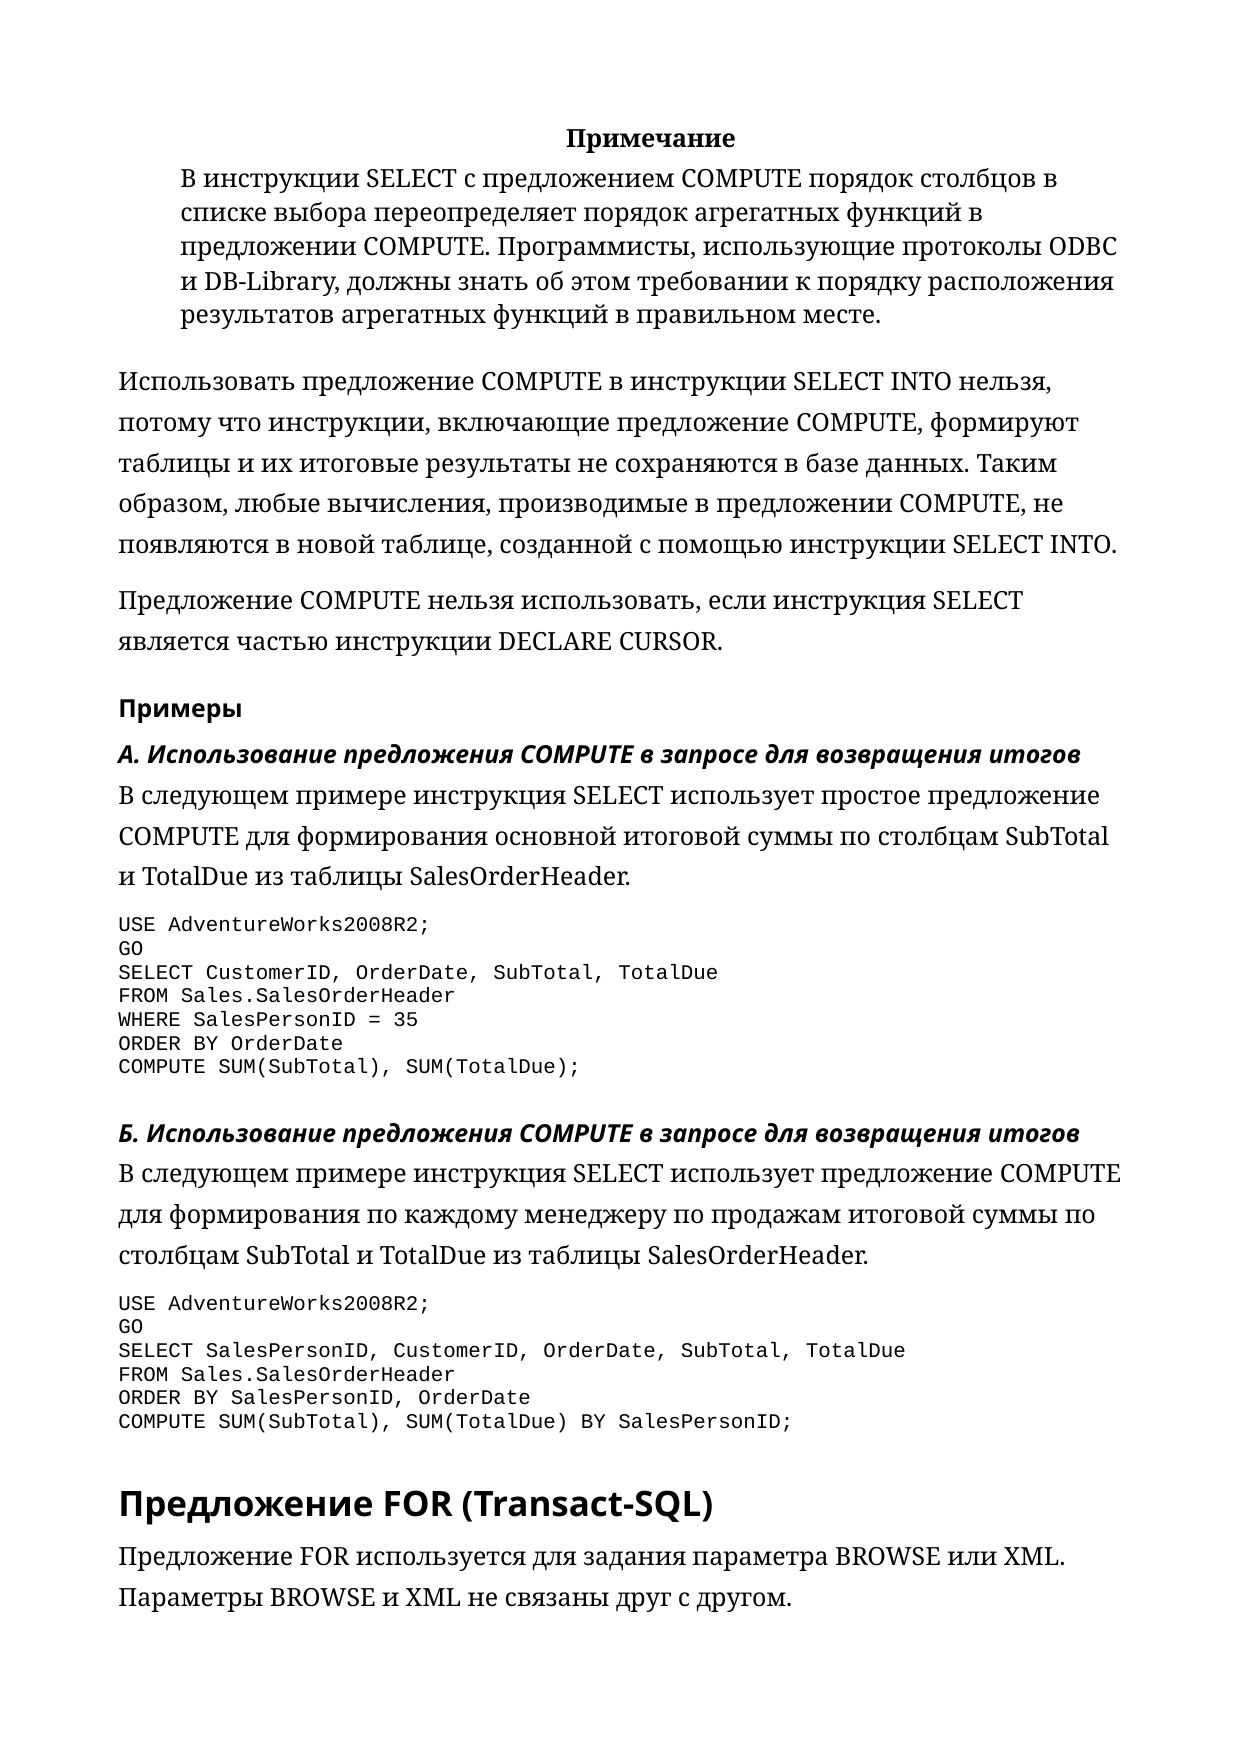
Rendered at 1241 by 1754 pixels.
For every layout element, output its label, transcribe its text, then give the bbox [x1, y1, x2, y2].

text ORDER BY OrderDate [118, 1033, 1122, 1056]
text COMPUTE SUM(SubTotal), SUM(TotalDue); [118, 1056, 1122, 1080]
text В следующем примере инструкция SELECT использует предложение COMPUTE для формирования по каждому менеджеру по продажам итоговой суммы по столбцам SubTotal и TotalDue из таблицы SalesOrderHeader. [118, 1156, 1122, 1271]
text FROM Sales.SalesOrderHeader [118, 1364, 1122, 1387]
text ORDER BY SalesPersonID, OrderDate [118, 1387, 1122, 1411]
text FROM Sales.SalesOrderHeader [118, 985, 1122, 1009]
table_header Примечание [177, 118, 1122, 158]
subtitle Б. Использование предложения COMPUTE в запросе для возвращения итогов [118, 1116, 1122, 1149]
text Предложение FOR используется для задания параметра BROWSE или XML. Параметры BROWSE и XML не связаны друг с другом. [118, 1539, 1122, 1614]
text SELECT SalesPersonID, CustomerID, OrderDate, SubTotal, TotalDue [118, 1340, 1122, 1364]
text В следующем примере инструкция SELECT использует простое предложение COMPUTE для формирования основной итоговой суммы по столбцам SubTotal и TotalDue из таблицы SalesOrderHeader. [118, 777, 1122, 893]
subtitle Предложение FOR (Transact-SQL) [118, 1479, 1122, 1526]
text USE AdventureWorks2008R2; [118, 914, 1122, 938]
subtitle А. Использование предложения COMPUTE в запросе для возвращения итогов [118, 737, 1122, 771]
subtitle Примеры [118, 691, 1122, 725]
text USE AdventureWorks2008R2; [118, 1293, 1122, 1316]
text GO [118, 1316, 1122, 1340]
text WHERE SalesPersonID = 35 [118, 1009, 1122, 1033]
text Предложение COMPUTE нельзя использовать, если инструкция SELECT является частью инструкции DECLARE CURSOR. [118, 582, 1122, 657]
table_cell В инструкции SELECT с предложением COMPUTE порядок столбцов в списке выбора переопределяет порядок агрегатных функций в предложении COMPUTE. Программисты, использующие протоколы ODBC и DB-Library, должны знать об этом требовании к порядку расположения результатов агрегатных функций в правильном месте. [177, 158, 1122, 364]
text SELECT CustomerID, OrderDate, SubTotal, TotalDue [118, 962, 1122, 985]
text Использовать предложение COMPUTE в инструкции SELECT INTO нельзя, потому что инструкции, включающие предложение COMPUTE, формируют таблицы и их итоговые результаты не сохраняются в базе данных. Таким образом, любые вычисления, производимые в предложении COMPUTE, не появляются в новой таблице, созданной с помощью инструкции SELECT INTO. [118, 364, 1122, 561]
text GO [118, 938, 1122, 962]
text COMPUTE SUM(SubTotal), SUM(TotalDue) BY SalesPersonID; [118, 1411, 1122, 1435]
